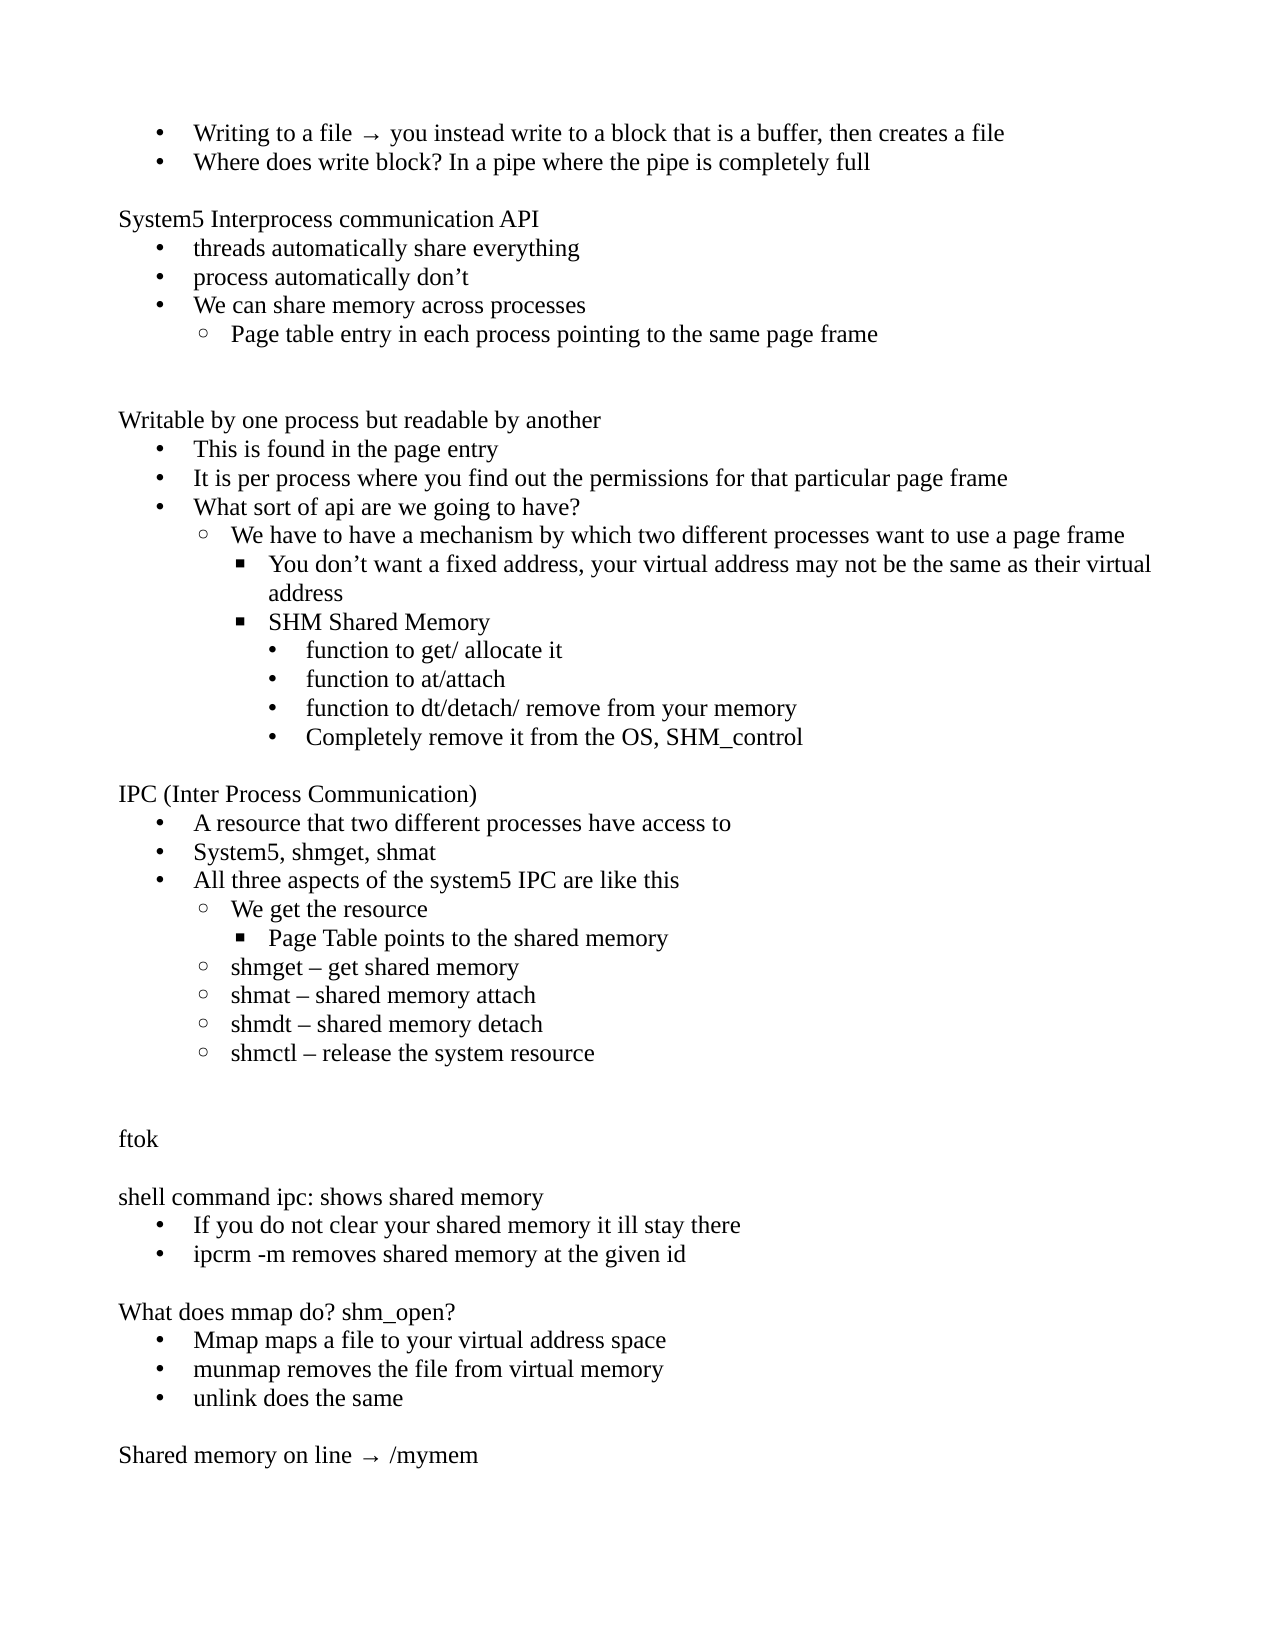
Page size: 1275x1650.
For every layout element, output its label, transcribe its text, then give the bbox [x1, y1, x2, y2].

list We can share memory across processes [156, 291, 1157, 319]
list process automatically don’t [156, 262, 1157, 291]
list System5, shmget, shmat [156, 837, 1157, 866]
list You don’t want a fixed address, your virtual address may not be the same as their virtual address [231, 549, 1157, 607]
text shell command ipc: shows shared memory [118, 1182, 1157, 1211]
text What does mmap do? shm_open? [118, 1297, 1157, 1326]
list Writing to a file → you instead write to a block that is a buffer, then creates a file [156, 118, 1157, 147]
list function to at/attach [268, 664, 1157, 693]
text Writable by one process but readable by another [118, 406, 1157, 434]
list shmat – shared memory attach [193, 981, 1157, 1009]
list We get the resource [193, 894, 1157, 923]
list Where does write block? In a pipe where the pipe is completely full [156, 147, 1157, 176]
list munmap removes the file from virtual memory [156, 1354, 1157, 1383]
list Mmap maps a file to your virtual address space [156, 1326, 1157, 1354]
list What sort of api are we going to have? [156, 492, 1157, 521]
list It is per process where you find out the permissions for that particular page frame [156, 463, 1157, 492]
list Page table entry in each process pointing to the same page frame [193, 319, 1157, 348]
text ftok [118, 1124, 1157, 1153]
list Completely remove it from the OS, SHM_control [268, 722, 1157, 751]
text System5 Interprocess communication API [118, 204, 1157, 233]
list shmget – get shared memory [193, 952, 1157, 981]
list unlink does the same [156, 1383, 1157, 1412]
list shmctl – release the system resource [193, 1038, 1157, 1067]
list function to dt/detach/ remove from your memory [268, 693, 1157, 722]
list threads automatically share everything [156, 233, 1157, 262]
list This is found in the page entry [156, 434, 1157, 463]
list We have to have a mechanism by which two different processes want to use a page frame [193, 521, 1157, 549]
list All three aspects of the system5 IPC are like this [156, 866, 1157, 894]
list A resource that two different processes have access to [156, 808, 1157, 837]
list SHM Shared Memory [231, 607, 1157, 636]
text Shared memory on line → /mymem [118, 1441, 1157, 1469]
list shmdt – shared memory detach [193, 1009, 1157, 1038]
list Page Table points to the shared memory [231, 923, 1157, 952]
list function to get/ allocate it [268, 636, 1157, 664]
text IPC (Inter Process Communication) [118, 779, 1157, 808]
list If you do not clear your shared memory it ill stay there [156, 1211, 1157, 1239]
list ipcrm -m removes shared memory at the given id [156, 1239, 1157, 1268]
